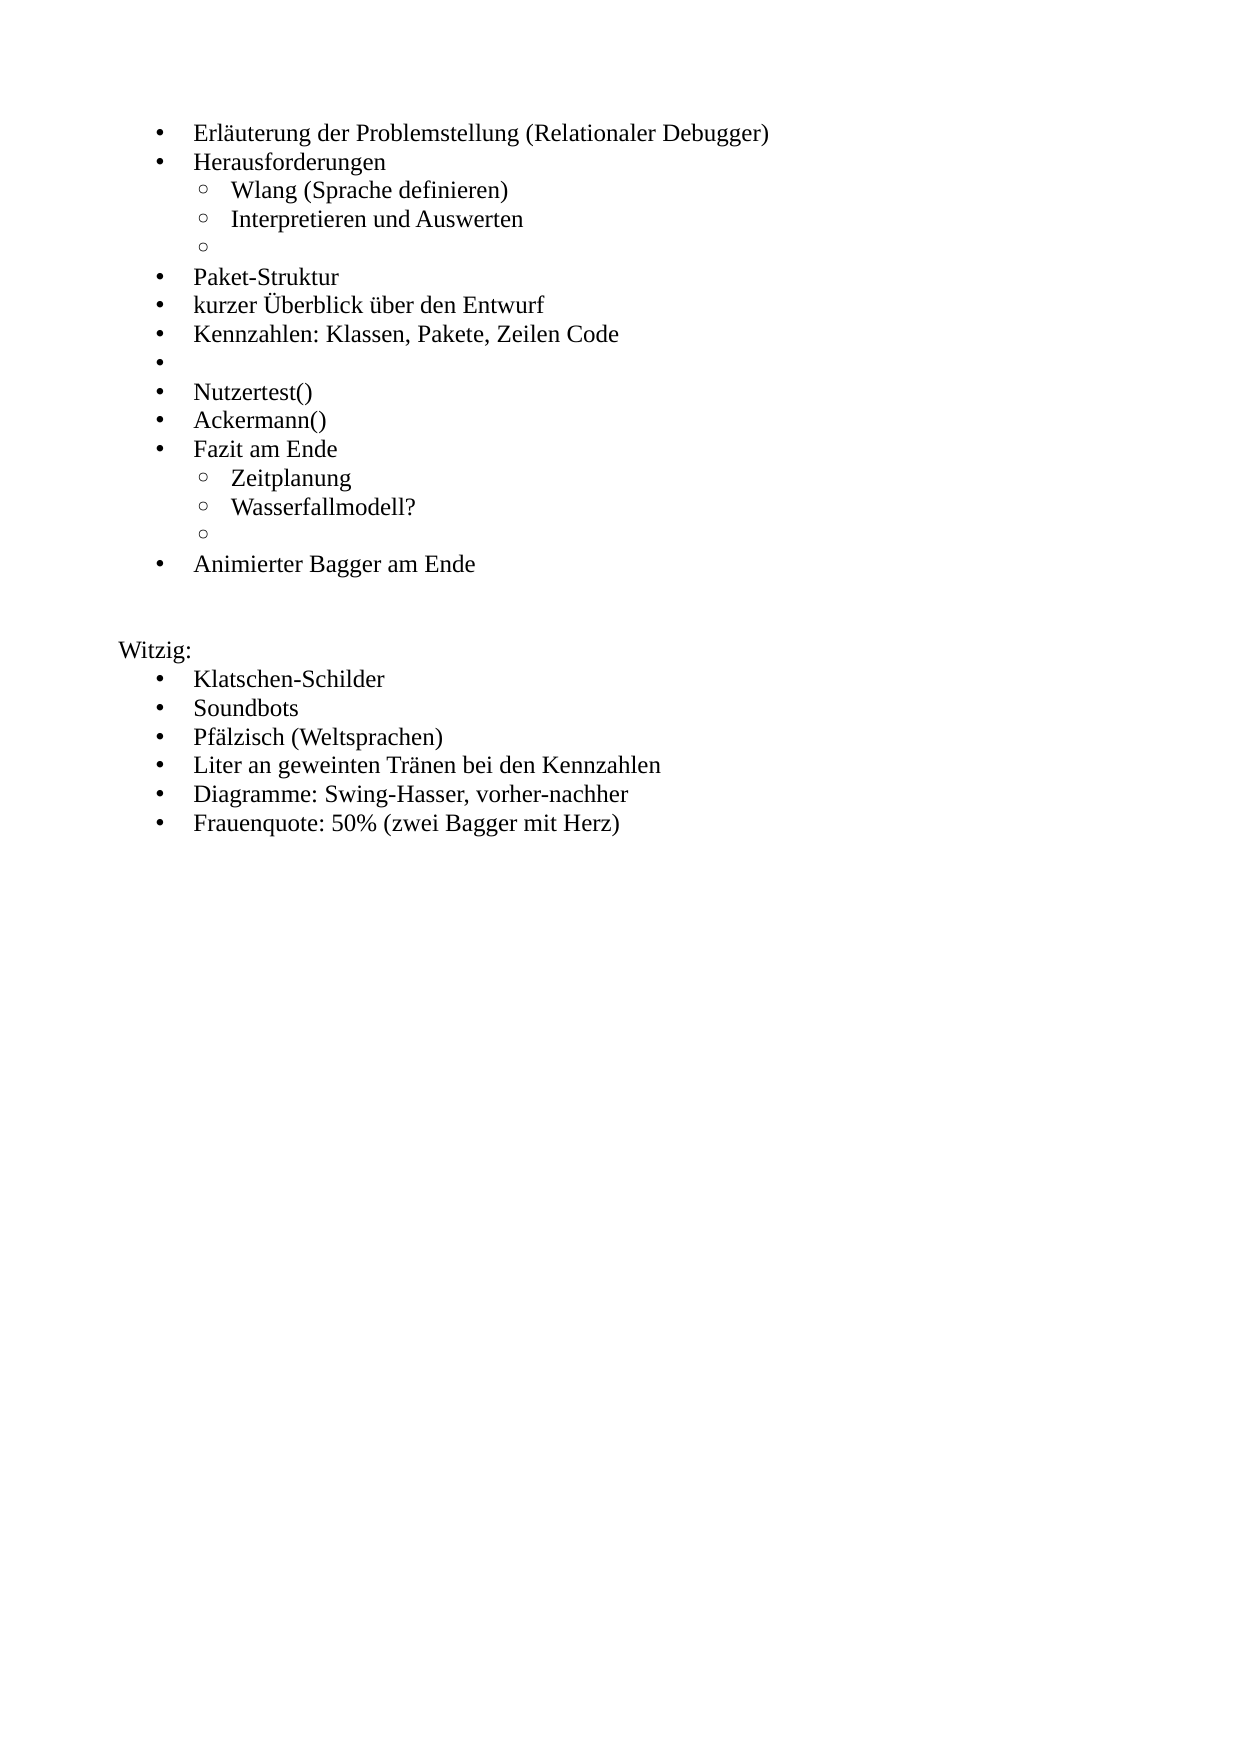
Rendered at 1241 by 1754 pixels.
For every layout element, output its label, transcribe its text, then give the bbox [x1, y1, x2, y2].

list Animierter Bagger am Ende [156, 549, 1122, 578]
list Liter an geweinten Tränen bei den Kennzahlen [156, 751, 1122, 779]
list Frauenquote: 50% (zwei Bagger mit Herz) [156, 808, 1122, 837]
list Zeitplanung [193, 463, 1122, 492]
list Erläuterung der Problemstellung (Relationaler Debugger) [156, 118, 1122, 147]
list Paket-Struktur [156, 262, 1122, 291]
list Kennzahlen: Klassen, Pakete, Zeilen Code [156, 319, 1122, 348]
list Wasserfallmodell? [193, 492, 1122, 521]
text Witzig: [118, 636, 1122, 664]
list Klatschen-Schilder [156, 664, 1122, 693]
list Nutzertest() [156, 377, 1122, 406]
list Herausforderungen [156, 147, 1122, 176]
list kurzer Überblick über den Entwurf [156, 291, 1122, 319]
list Diagramme: Swing-Hasser, vorher-nachher [156, 779, 1122, 808]
list Ackermann() [156, 406, 1122, 434]
list Wlang (Sprache definieren) [193, 176, 1122, 204]
list Pfälzisch (Weltsprachen) [156, 722, 1122, 751]
list Interpretieren und Auswerten [193, 204, 1122, 233]
list Fazit am Ende [156, 434, 1122, 463]
list Soundbots [156, 693, 1122, 722]
